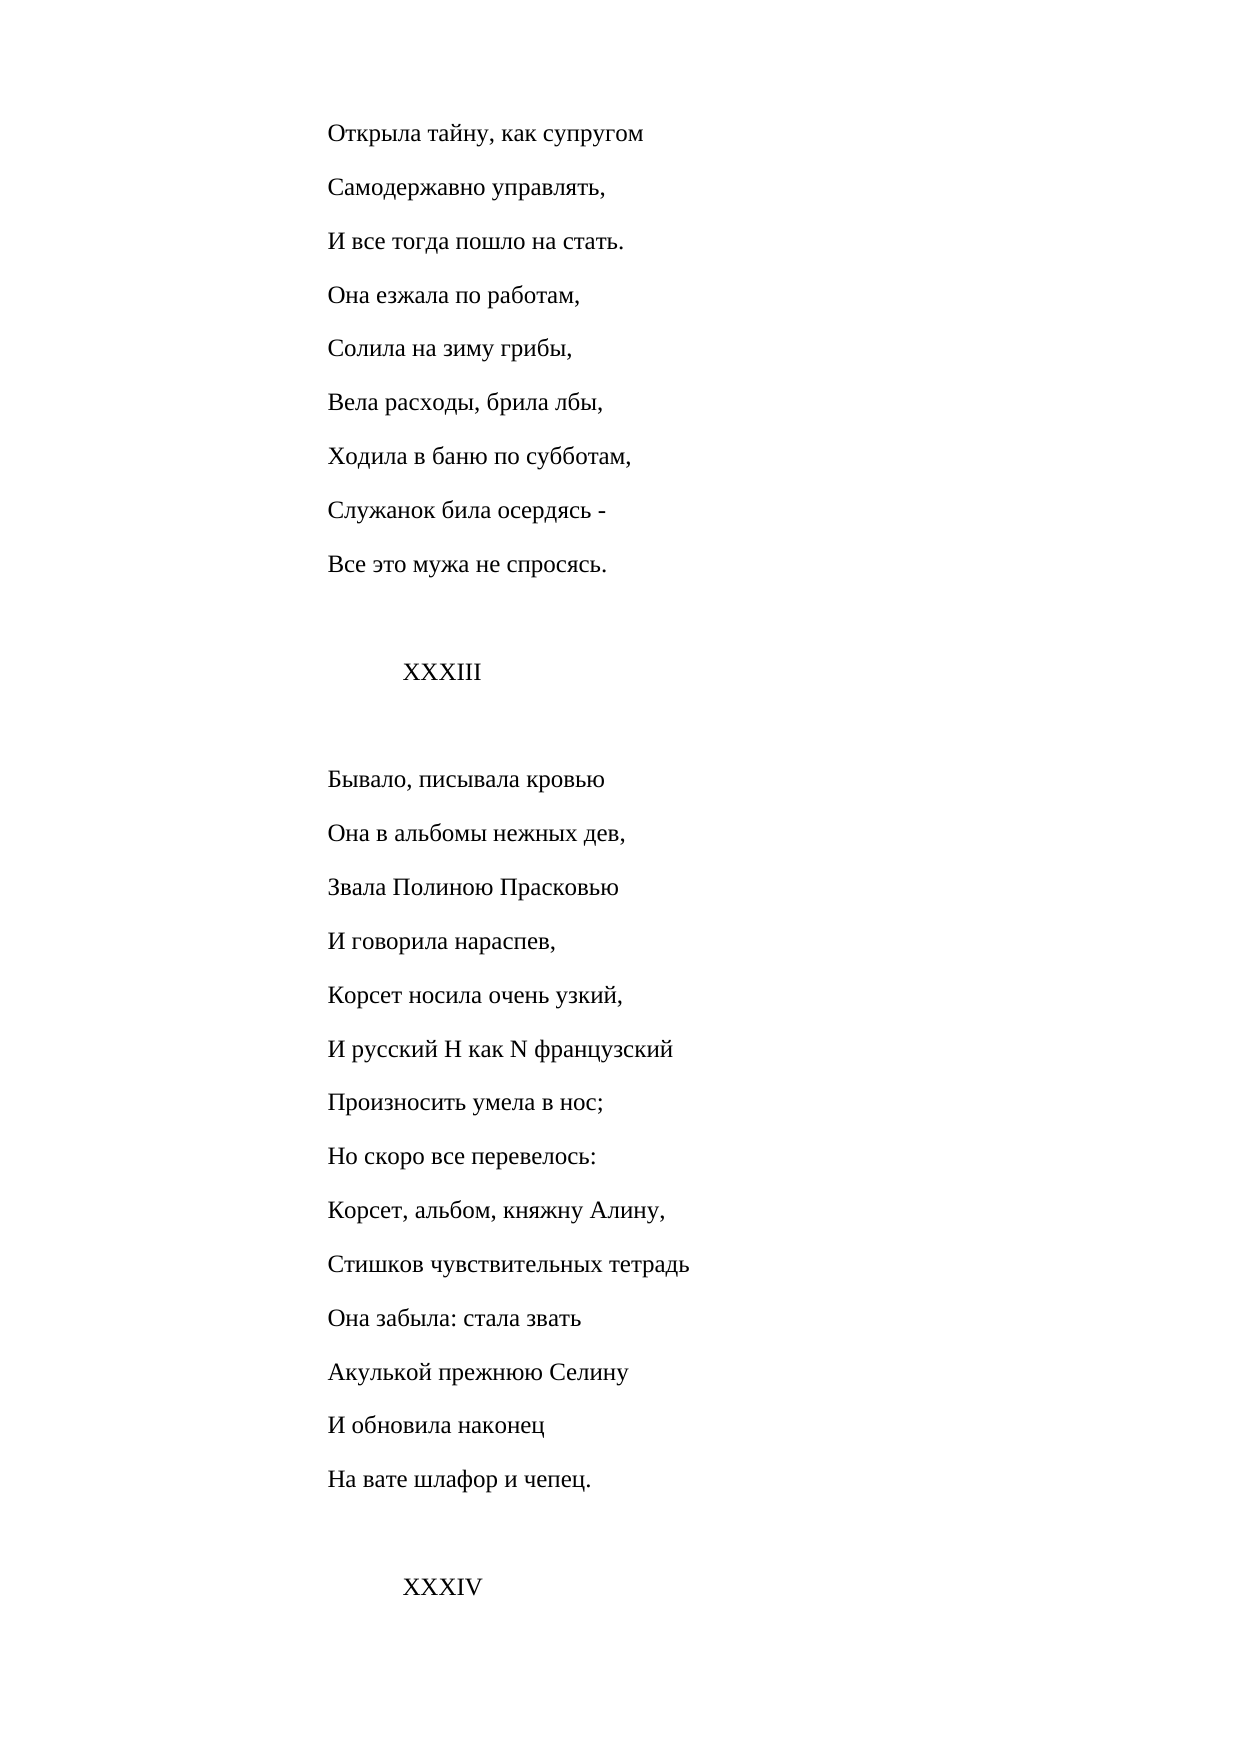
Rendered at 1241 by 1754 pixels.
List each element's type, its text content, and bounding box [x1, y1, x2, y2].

text Она в альбомы нежных дев, [177, 818, 1152, 847]
text XXXIII [177, 657, 1152, 685]
text Самодержавно управлять, [177, 172, 1152, 201]
text Стишков чувствительных тетрадь [177, 1249, 1152, 1278]
text На вате шлафор и чепец. [177, 1464, 1152, 1493]
text Все это мужа не спросясь. [177, 549, 1152, 578]
text И говорила нараспев, [177, 926, 1152, 955]
text И обновила наконец [177, 1411, 1152, 1439]
text Звала Полиною Прасковью [177, 872, 1152, 901]
text Вела расходы, брила лбы, [177, 387, 1152, 416]
text И русский Н как N французский [177, 1034, 1152, 1062]
text Произносить умела в нос; [177, 1087, 1152, 1116]
text XXXIV [177, 1572, 1152, 1601]
text Корсет, альбом, княжну Алину, [177, 1195, 1152, 1224]
text Бывало, писывала кровью [177, 764, 1152, 793]
text Она забыла: стала звать [177, 1303, 1152, 1332]
text Корсет носила очень узкий, [177, 980, 1152, 1008]
text Она езжала по работам, [177, 280, 1152, 308]
text Открыла тайну, как супругом [177, 118, 1152, 147]
text Служанок била осердясь - [177, 495, 1152, 524]
text Ходила в баню по субботам, [177, 441, 1152, 470]
text Акулькой прежнюю Селину [177, 1357, 1152, 1386]
text Солила на зиму грибы, [177, 333, 1152, 362]
text И все тогда пошло на стать. [177, 226, 1152, 254]
text Но скоро все перевелось: [177, 1141, 1152, 1170]
